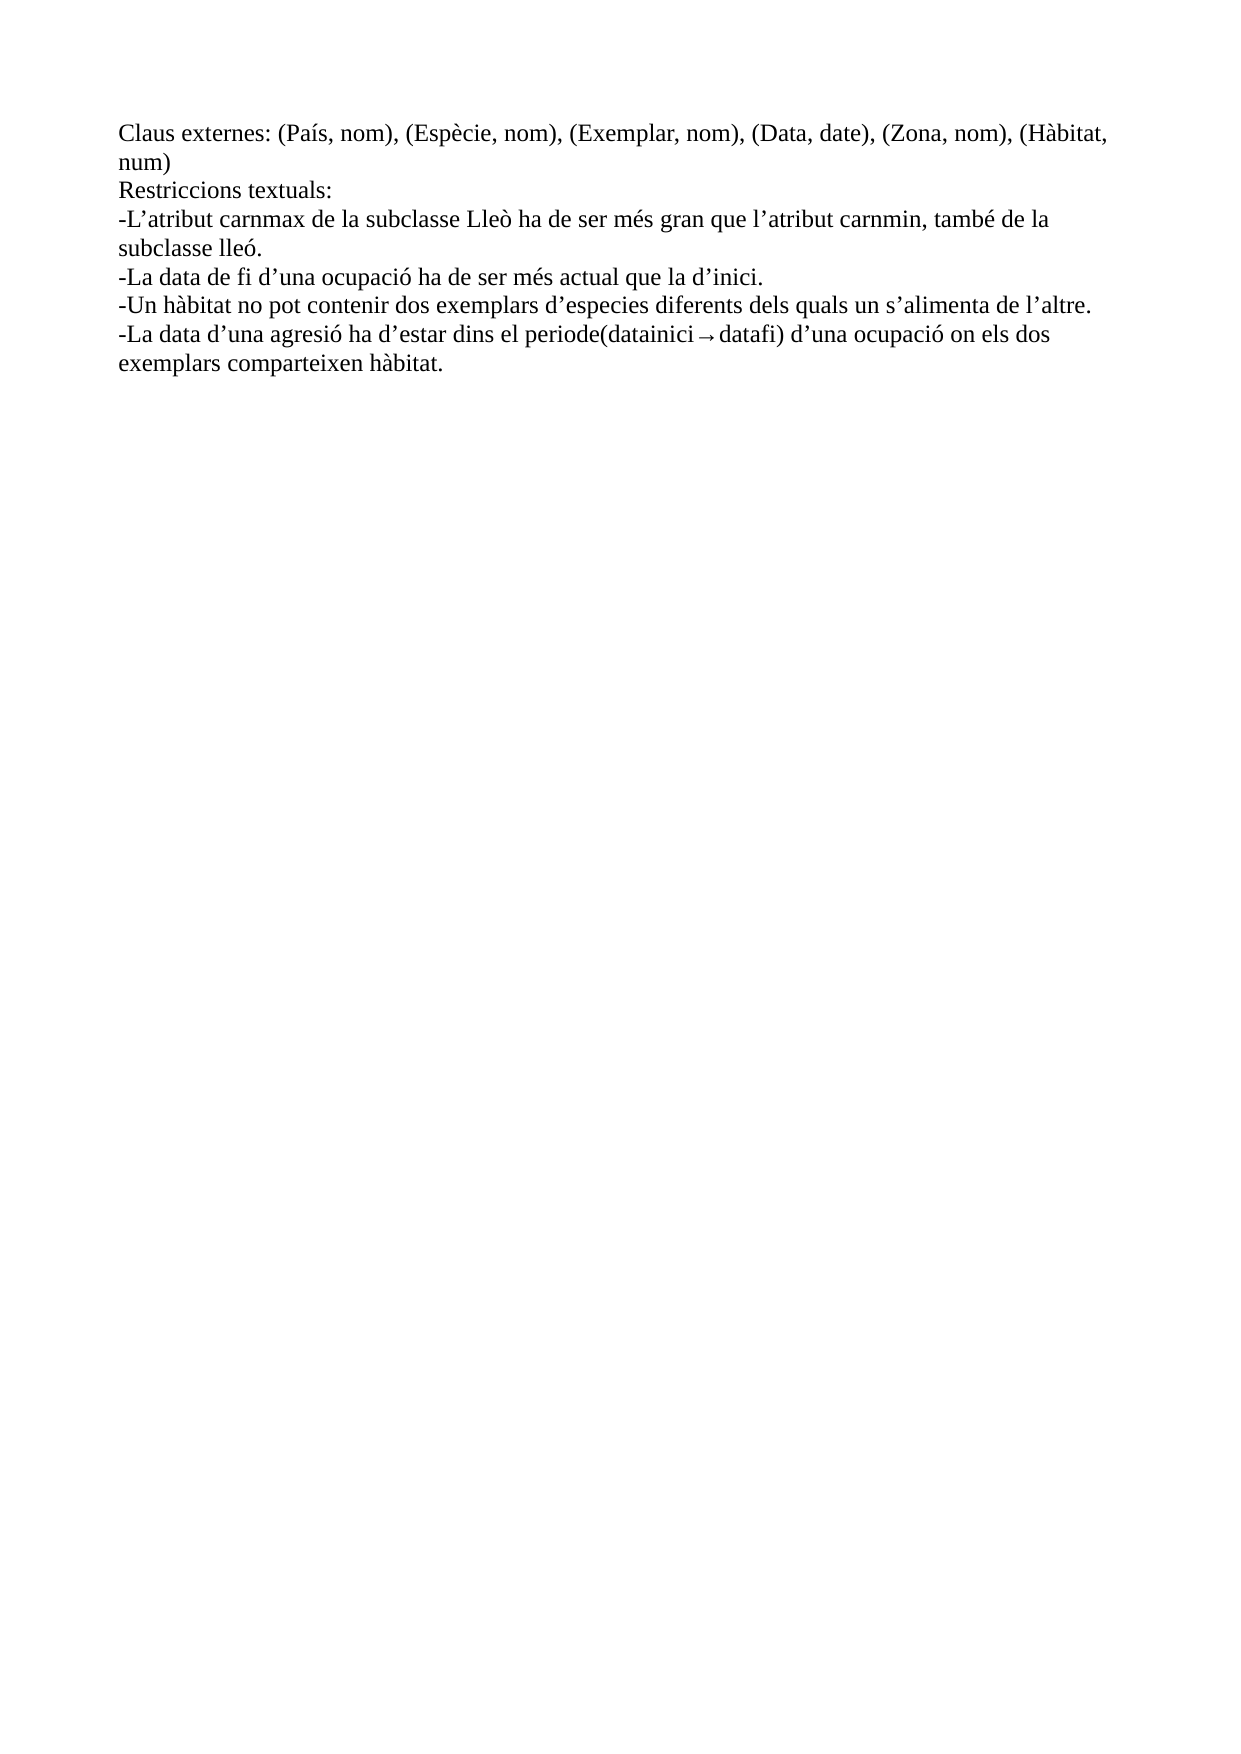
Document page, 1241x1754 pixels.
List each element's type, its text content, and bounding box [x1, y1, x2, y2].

text Restriccions textuals: [118, 176, 1122, 204]
text -Un hàbitat no pot contenir dos exemplars d’especies diferents dels quals un s’alimenta de l’altre. [118, 291, 1122, 319]
text -La data d’una agresió ha d’estar dins el periode(datainici→datafi) d’una ocupació on els dos exemplars comparteixen hàbitat. [118, 319, 1122, 377]
text -L’atribut carnmax de la subclasse Lleò ha de ser més gran que l’atribut carnmin, també de la subclasse lleó. [118, 204, 1122, 262]
text -La data de fi d’una ocupació ha de ser més actual que la d’inici. [118, 262, 1122, 291]
text Claus externes: (País, nom), (Espècie, nom), (Exemplar, nom), (Data, date), (Zona, nom), (Hàbitat, num) [118, 118, 1122, 176]
